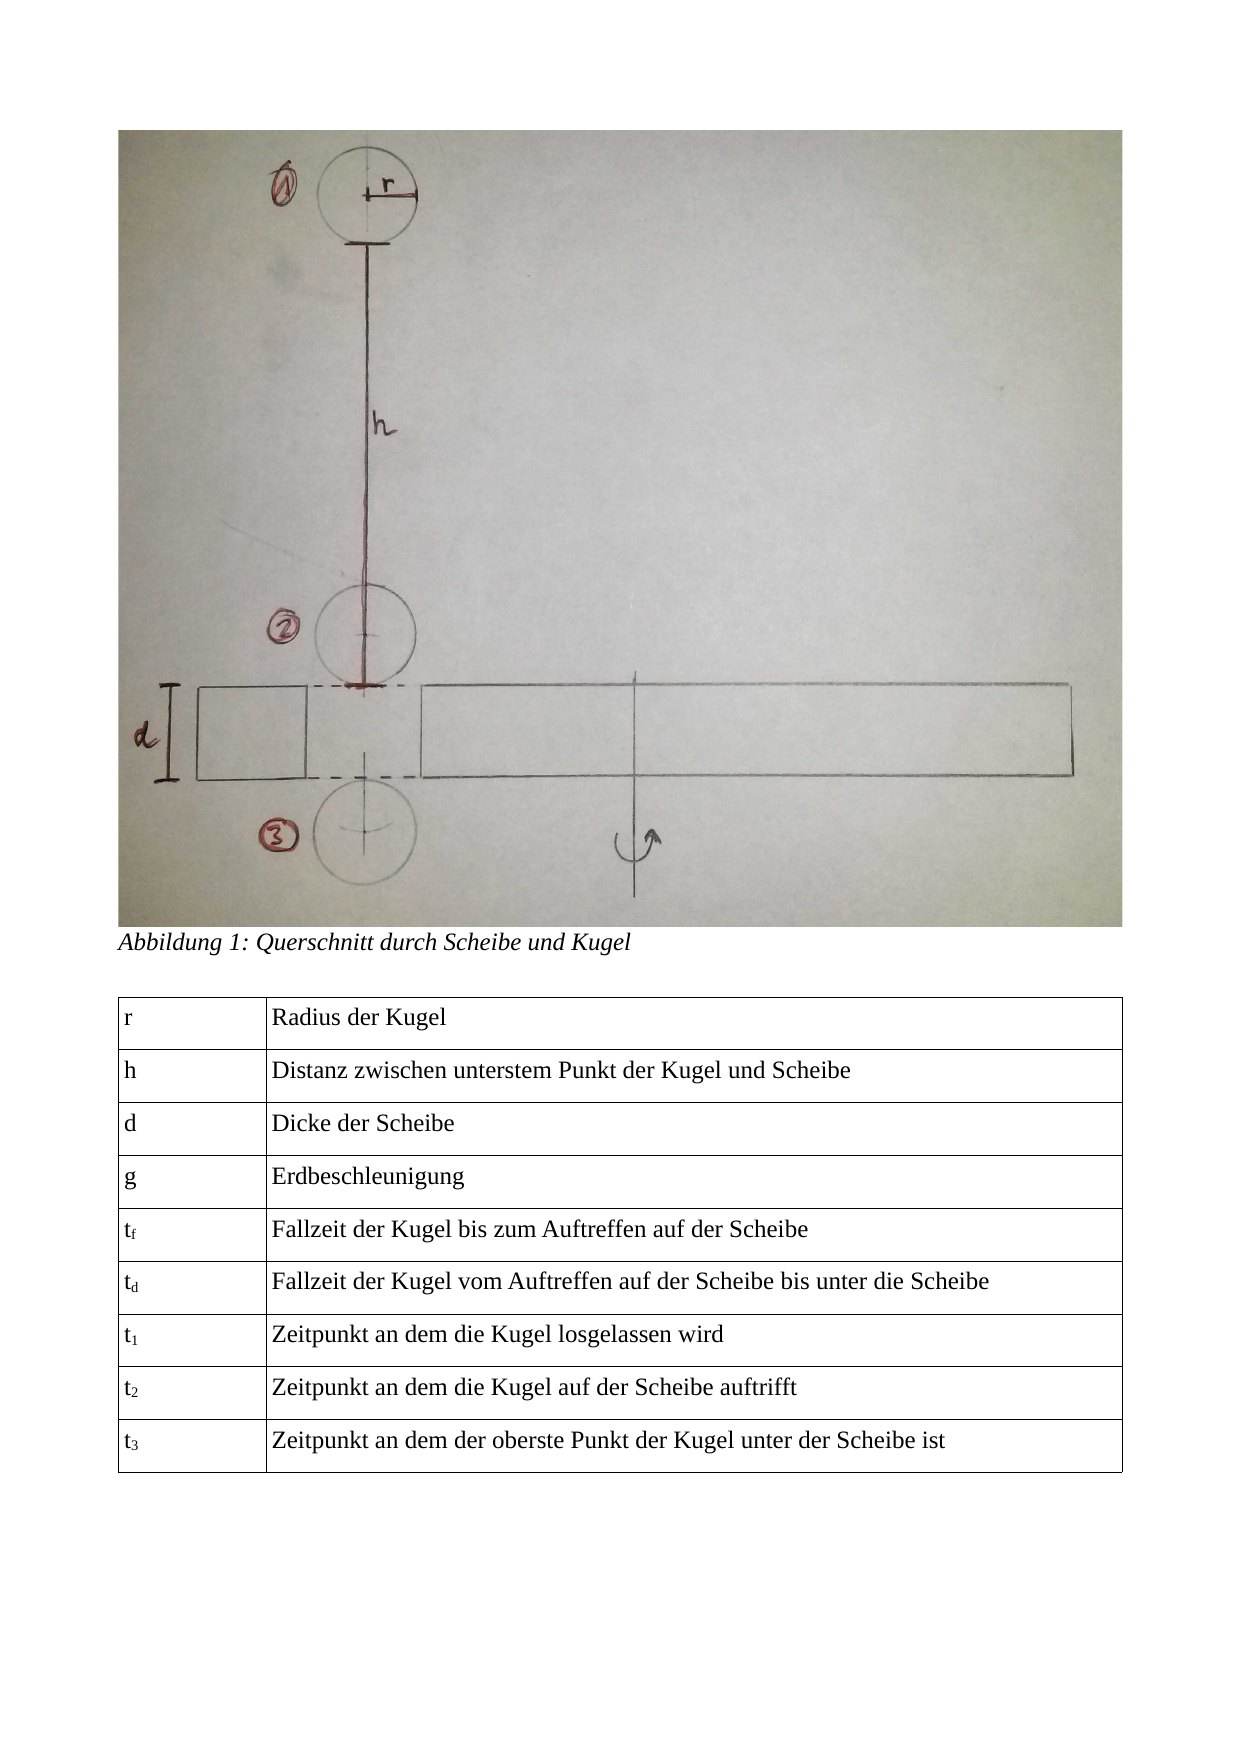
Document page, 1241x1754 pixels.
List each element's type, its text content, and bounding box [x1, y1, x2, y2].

table_cell Fallzeit der Kugel vom Auftreffen auf der Scheibe bis unter die Scheibe [267, 1262, 1122, 1313]
table_cell Distanz zwischen unterstem Punkt der Kugel und Scheibe [267, 1050, 1122, 1102]
text Abbildung 1: Querschnitt durch Scheibe und Kugel [118, 927, 1122, 955]
table_cell Fallzeit der Kugel bis zum Auftreffen auf der Scheibe [267, 1209, 1122, 1261]
table_cell t2 [119, 1367, 266, 1419]
table_cell g [119, 1156, 266, 1208]
table_cell tf [119, 1209, 266, 1261]
table_cell Zeitpunkt an dem der oberste Punkt der Kugel unter der Scheibe ist [267, 1420, 1122, 1472]
table_cell Zeitpunkt an dem die Kugel auf der Scheibe auftrifft [267, 1367, 1122, 1419]
table_cell Dicke der Scheibe [267, 1103, 1122, 1155]
table_cell Zeitpunkt an dem die Kugel losgelassen wird [267, 1315, 1122, 1366]
table_cell d [119, 1103, 266, 1155]
table_cell t1 [119, 1315, 266, 1366]
table_cell Erdbeschleunigung [267, 1156, 1122, 1208]
picture [118, 130, 1123, 927]
table_cell td [119, 1262, 266, 1313]
table_cell h [119, 1050, 266, 1102]
table_cell t3 [119, 1420, 266, 1472]
table_header r [119, 998, 266, 1049]
table_header Radius der Kugel [267, 998, 1122, 1049]
